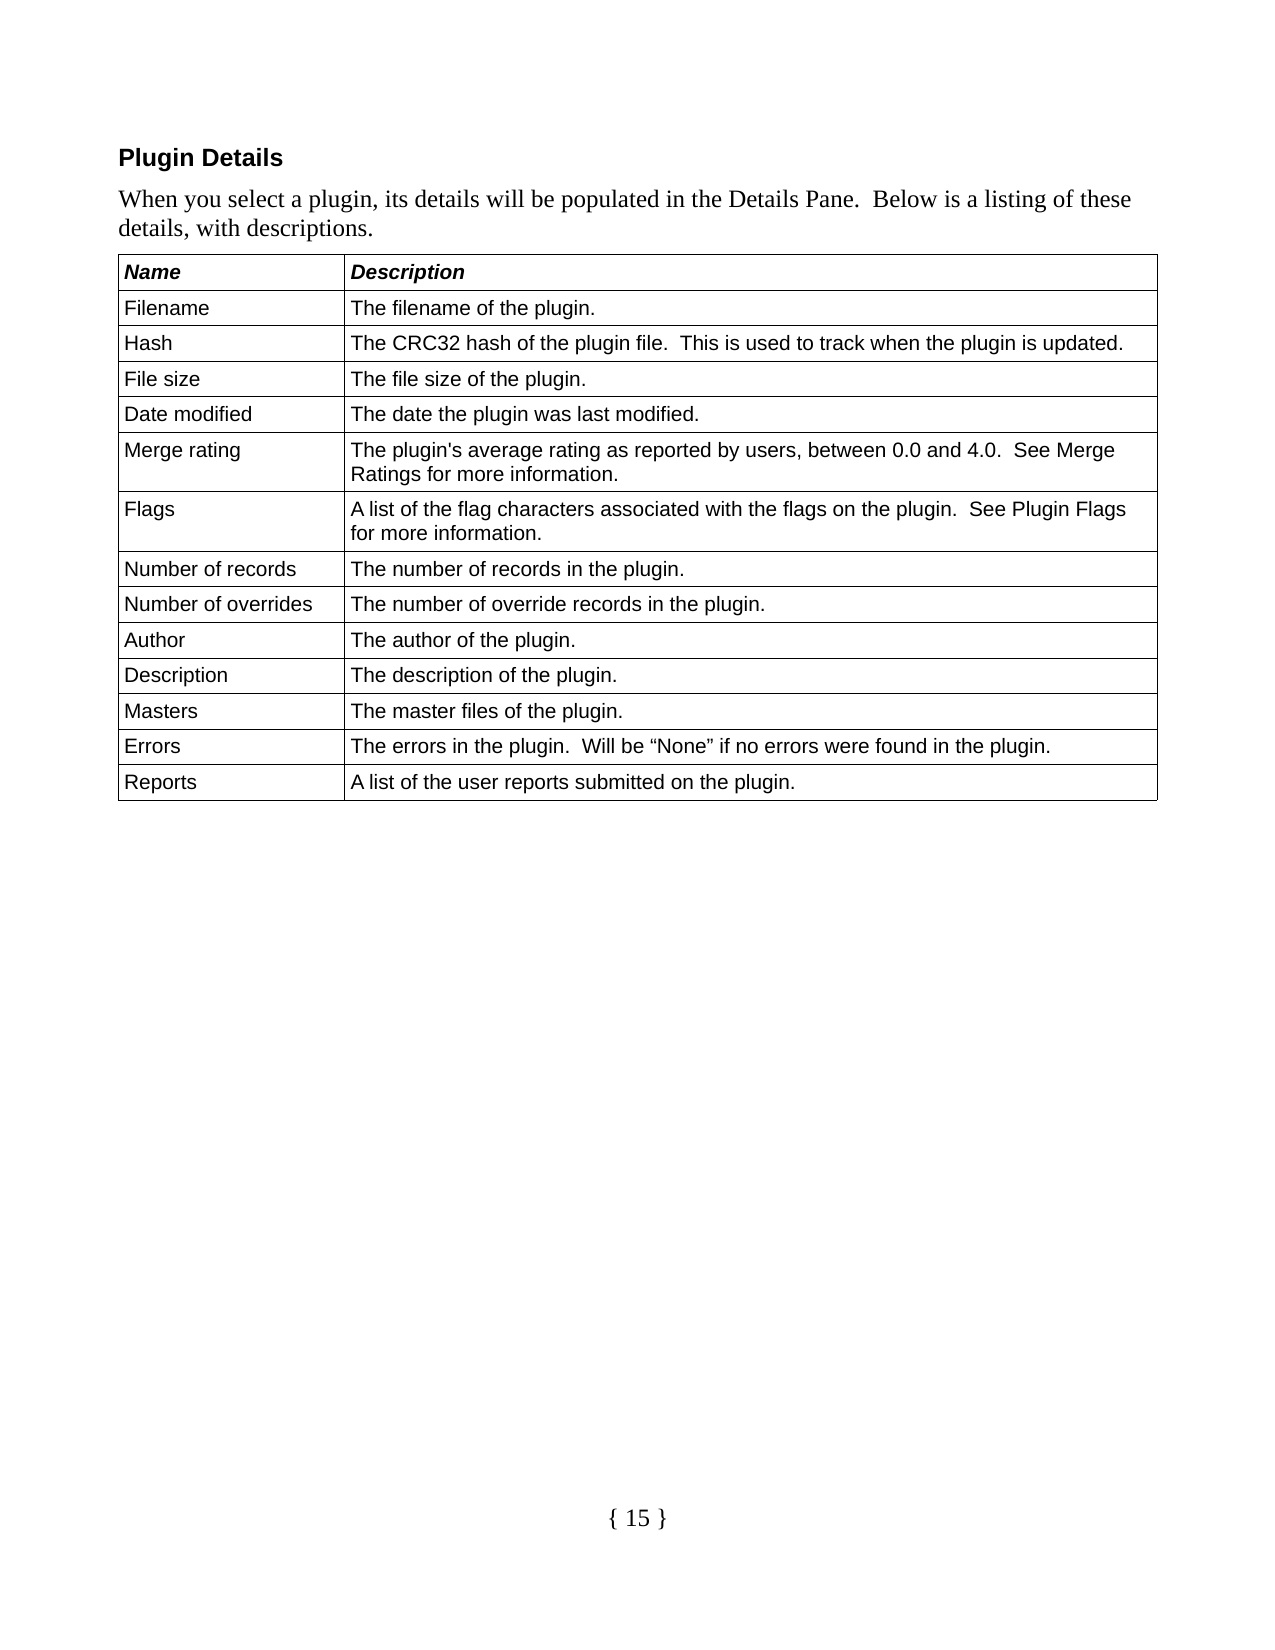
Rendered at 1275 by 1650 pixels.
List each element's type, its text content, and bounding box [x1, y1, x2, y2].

table_cell Reports [119, 765, 344, 799]
text When you select a plugin, its details will be populated in the Details Pane. Below is a listing of these details, with descriptions. [118, 184, 1157, 242]
table_cell Number of overrides [119, 587, 344, 622]
table_cell The plugin's average rating as reported by users, between 0.0 and 4.0. See Merge Ratings for more information. [345, 433, 1157, 491]
table_header Description [345, 255, 1157, 290]
table_cell Filename [119, 291, 344, 325]
table_cell Number of records [119, 552, 344, 586]
table_cell The date the plugin was last modified. [345, 397, 1157, 432]
table_cell The number of override records in the plugin. [345, 587, 1157, 622]
table_cell The master files of the plugin. [345, 694, 1157, 728]
table_cell The description of the plugin. [345, 659, 1157, 693]
table_cell The CRC32 hash of the plugin file. This is used to track when the plugin is updated. [345, 326, 1157, 361]
table_cell A list of the flag characters associated with the flags on the plugin. See Plugin Flags for more information. [345, 492, 1157, 551]
table_cell File size [119, 362, 344, 396]
table_cell The number of records in the plugin. [345, 552, 1157, 586]
table_cell Merge rating [119, 433, 344, 491]
table_cell Masters [119, 694, 344, 728]
table_cell Author [119, 623, 344, 657]
table_cell The author of the plugin. [345, 623, 1157, 657]
table_cell Date modified [119, 397, 344, 432]
table_cell Description [119, 659, 344, 693]
table_cell Errors [119, 730, 344, 764]
table_cell Flags [119, 492, 344, 551]
subtitle Plugin Details [118, 143, 1157, 172]
table_cell A list of the user reports submitted on the plugin. [345, 765, 1157, 799]
table_cell The filename of the plugin. [345, 291, 1157, 325]
table_cell The file size of the plugin. [345, 362, 1157, 396]
table_cell The errors in the plugin. Will be “None” if no errors were found in the plugin. [345, 730, 1157, 764]
table_cell Hash [119, 326, 344, 361]
table_header Name [119, 255, 344, 290]
